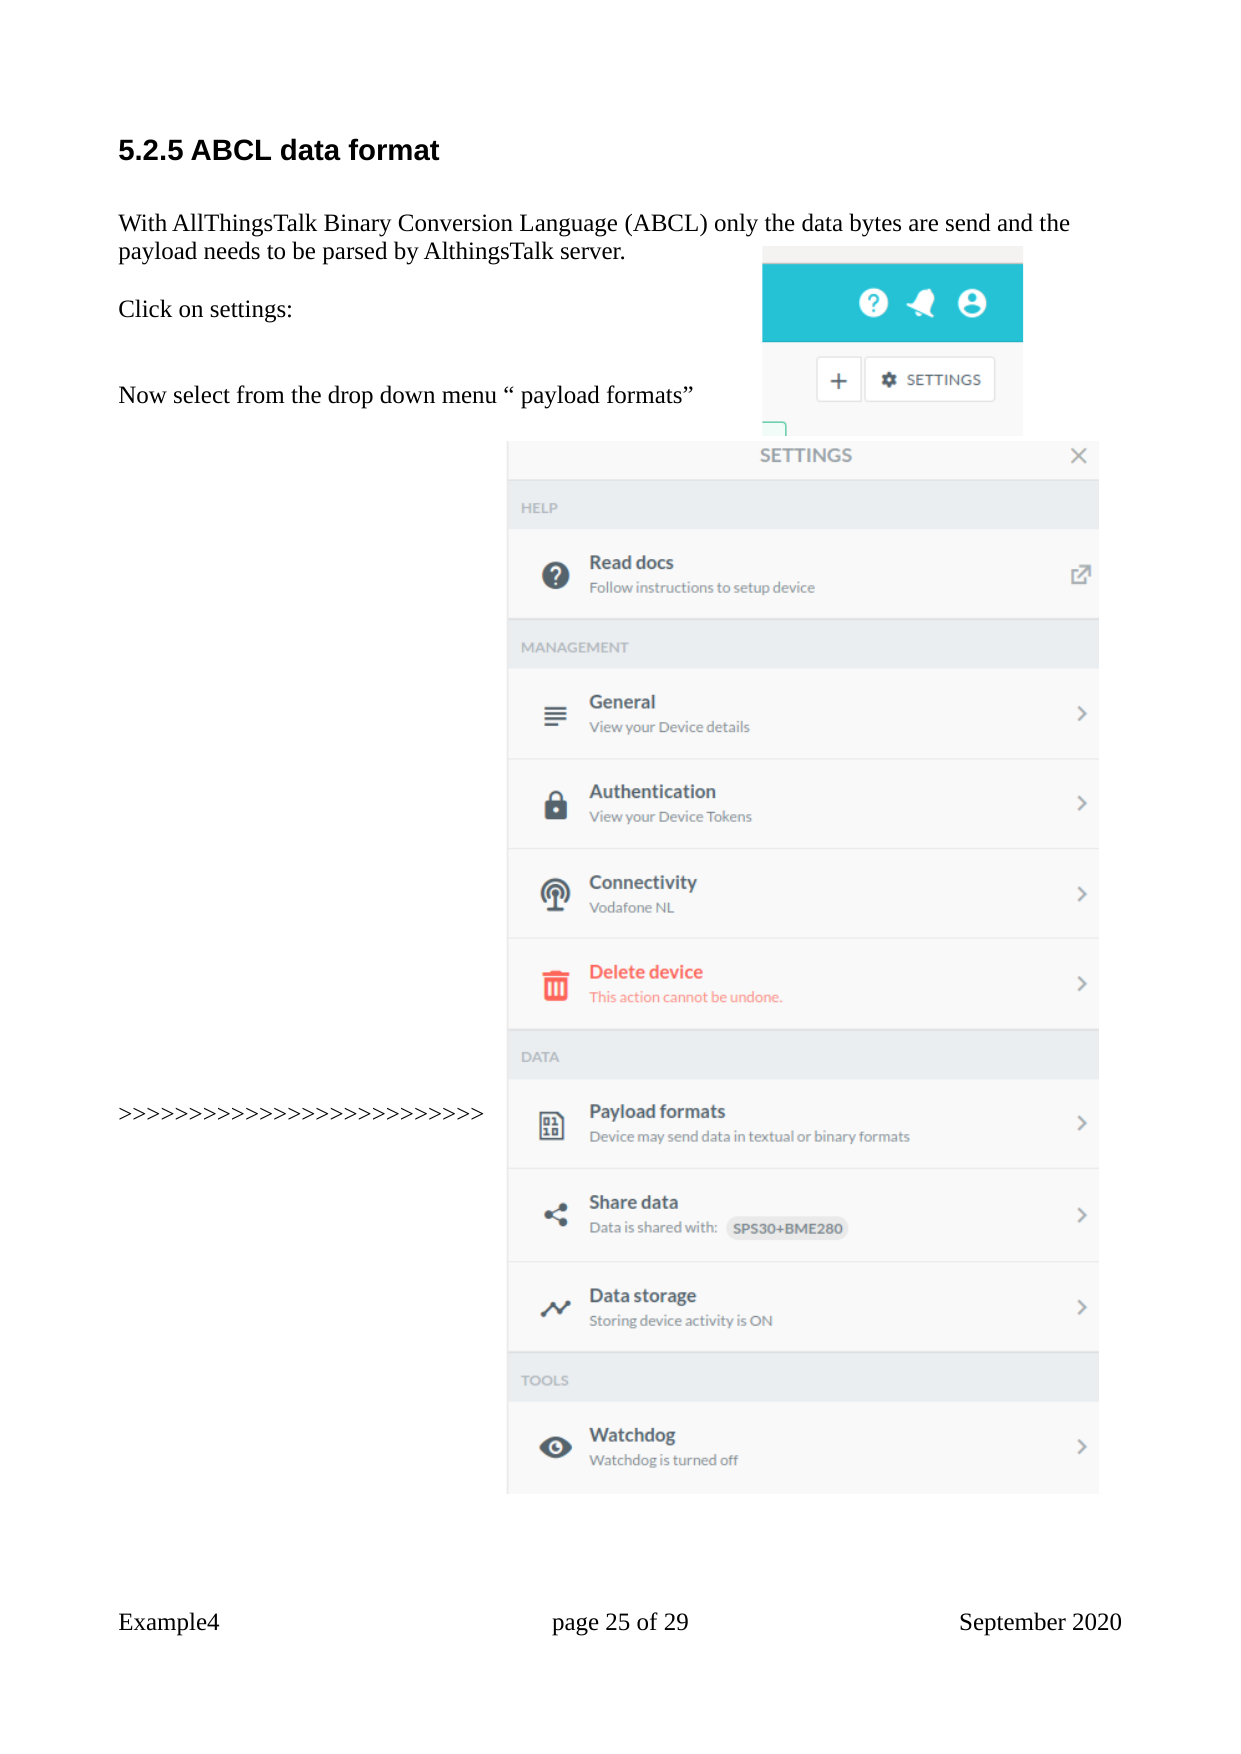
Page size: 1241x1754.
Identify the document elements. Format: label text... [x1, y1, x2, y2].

picture [506, 441, 1099, 1494]
text [1099, 1099, 1122, 1128]
subtitle 5.2.5 ABCL data format [118, 133, 1122, 166]
text With AllThingsTalk Binary Conversion Language ​(ABCL) only the data bytes are send and the payload needs to be parsed by AlthingsTalk server. [118, 208, 1122, 265]
text Now select from the drop down menu “ payload formats” [118, 380, 762, 409]
text >>>>>>>>>>>>>>>>>>>>>>>>>> [118, 1099, 506, 1128]
picture [762, 246, 1024, 436]
text [1024, 380, 1122, 409]
text [1024, 294, 1122, 323]
text Click on settings: [118, 294, 762, 323]
